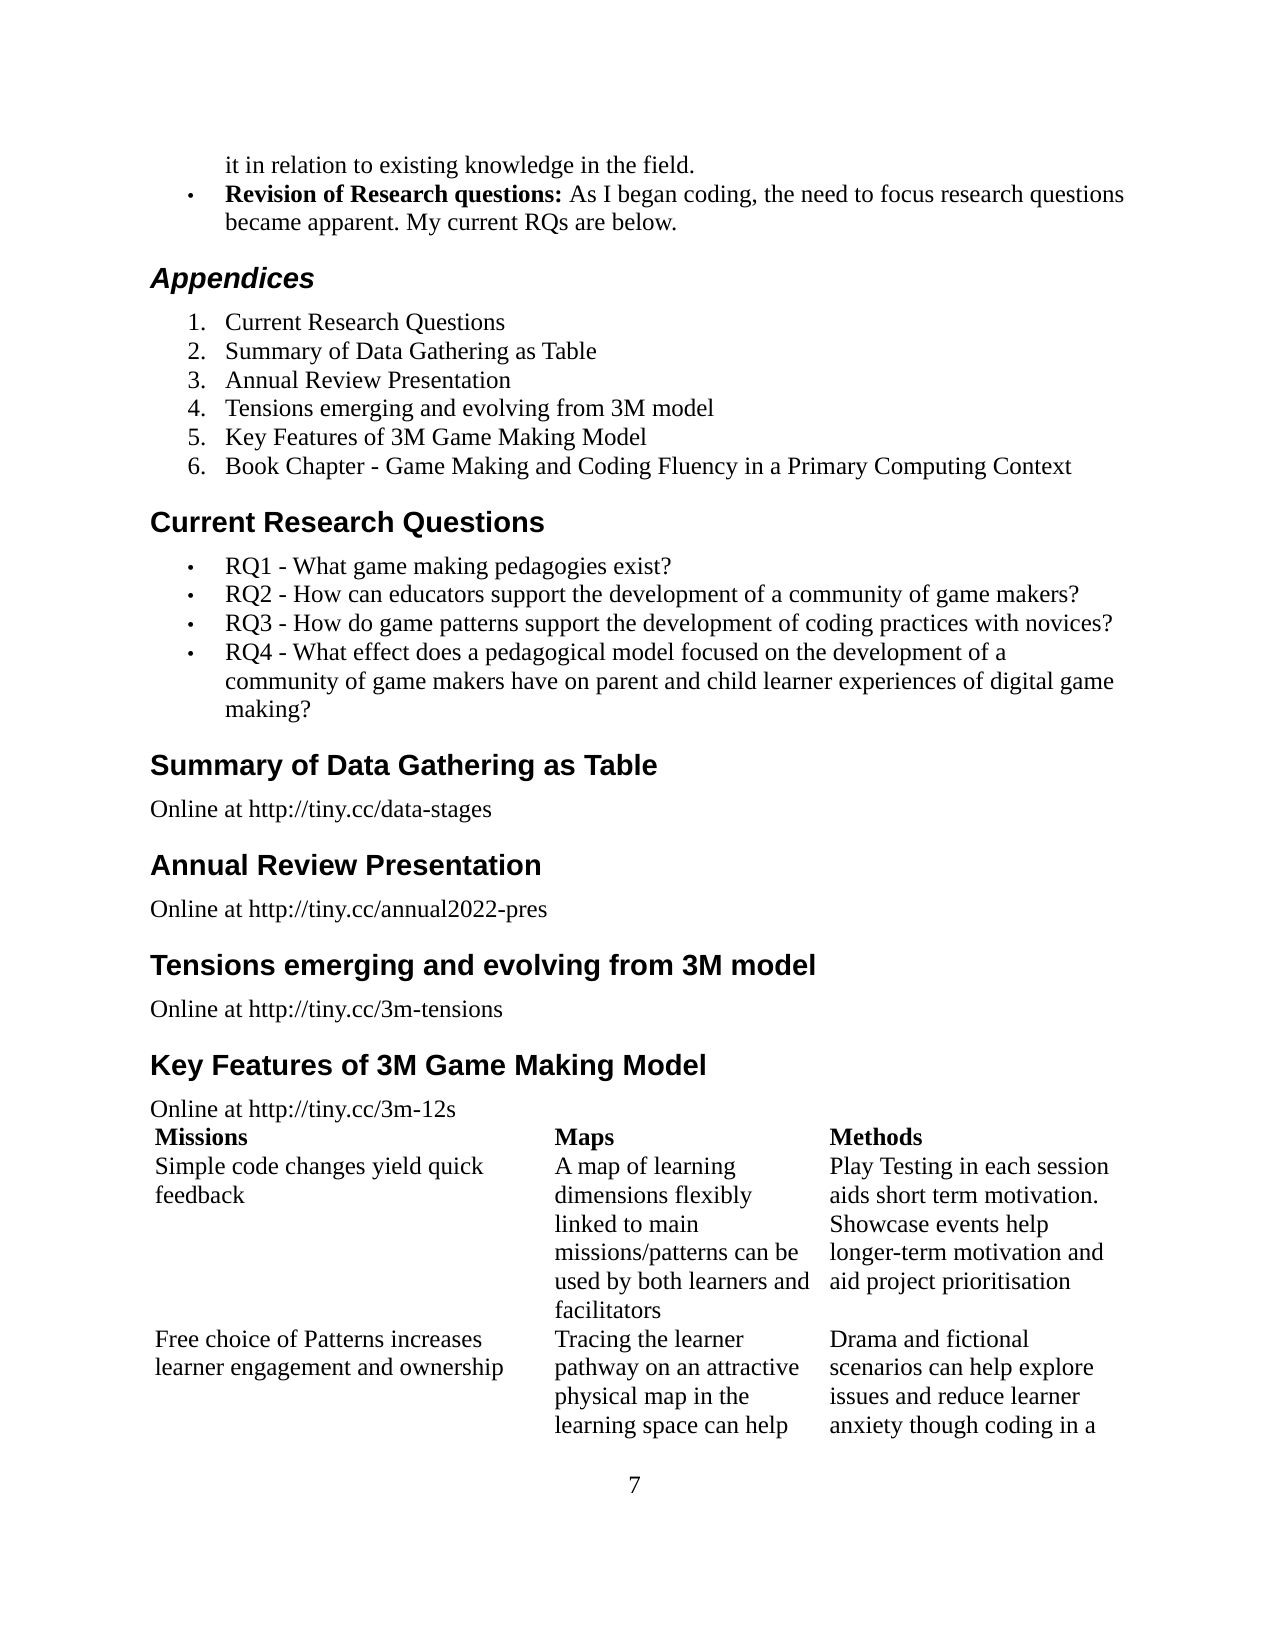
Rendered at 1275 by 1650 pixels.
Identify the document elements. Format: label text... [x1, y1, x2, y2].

list RQ2 - How can educators support the development of a community of game makers? [187, 579, 1125, 608]
subtitle Current Research Questions [150, 505, 1125, 538]
subtitle Summary of Data Gathering as Table [150, 748, 1125, 782]
table_cell Free choice of Patterns increases learner engagement and ownership [150, 1324, 550, 1439]
list RQ4 - What effect does a pedagogical model focused on the development of a community of game makers have on parent and child learner experiences of digital game making? [187, 637, 1125, 723]
subtitle Appendices [150, 261, 1125, 295]
text Online at http://tiny.cc/data-stages [150, 794, 1125, 823]
table_header Missions [150, 1123, 550, 1151]
list Tensions emerging and evolving from 3M model [187, 393, 1125, 422]
table_cell Play Testing in each session aids short term motivation. Showcase events help longer-term motivation and aid project prioritisation [825, 1151, 1125, 1324]
list RQ1 - What game making pedagogies exist? [187, 551, 1125, 579]
table_cell Drama and fictional scenarios can help explore issues and reduce learner anxiety though coding in a [825, 1324, 1125, 1439]
table_cell Tracing the learner pathway on an attractive physical map in the learning space can help [550, 1324, 825, 1439]
table_header Methods [825, 1123, 1125, 1151]
list Summary of Data Gathering as Table [187, 336, 1125, 365]
list Annual Review Presentation [187, 365, 1125, 393]
list it in relation to existing knowledge in the field. [187, 150, 1125, 179]
subtitle Key Features of 3M Game Making Model [150, 1048, 1125, 1081]
table_cell A map of learning dimensions flexibly linked to main missions/patterns can be used by both learners and facilitators [550, 1151, 825, 1324]
list Current Research Questions [187, 307, 1125, 336]
subtitle Tensions emerging and evolving from 3M model [150, 948, 1125, 981]
list Revision of Research questions: As I began coding, the need to focus research questions became apparent. My current RQs are below. [187, 179, 1125, 236]
list Book Chapter - Game Making and Coding Fluency in a Primary Computing Context [187, 451, 1125, 480]
list Key Features of 3M Game Making Model [187, 422, 1125, 451]
list RQ3 - How do game patterns support the development of coding practices with novices? [187, 608, 1125, 637]
table_cell Simple code changes yield quick feedback [150, 1151, 550, 1324]
text Online at http://tiny.cc/3m-tensions [150, 994, 1125, 1023]
table_header Maps [550, 1123, 825, 1151]
subtitle Annual Review Presentation [150, 848, 1125, 882]
text Online at http://tiny.cc/3m-12s [150, 1094, 1125, 1122]
text Online at http://tiny.cc/annual2022-pres [150, 894, 1125, 923]
